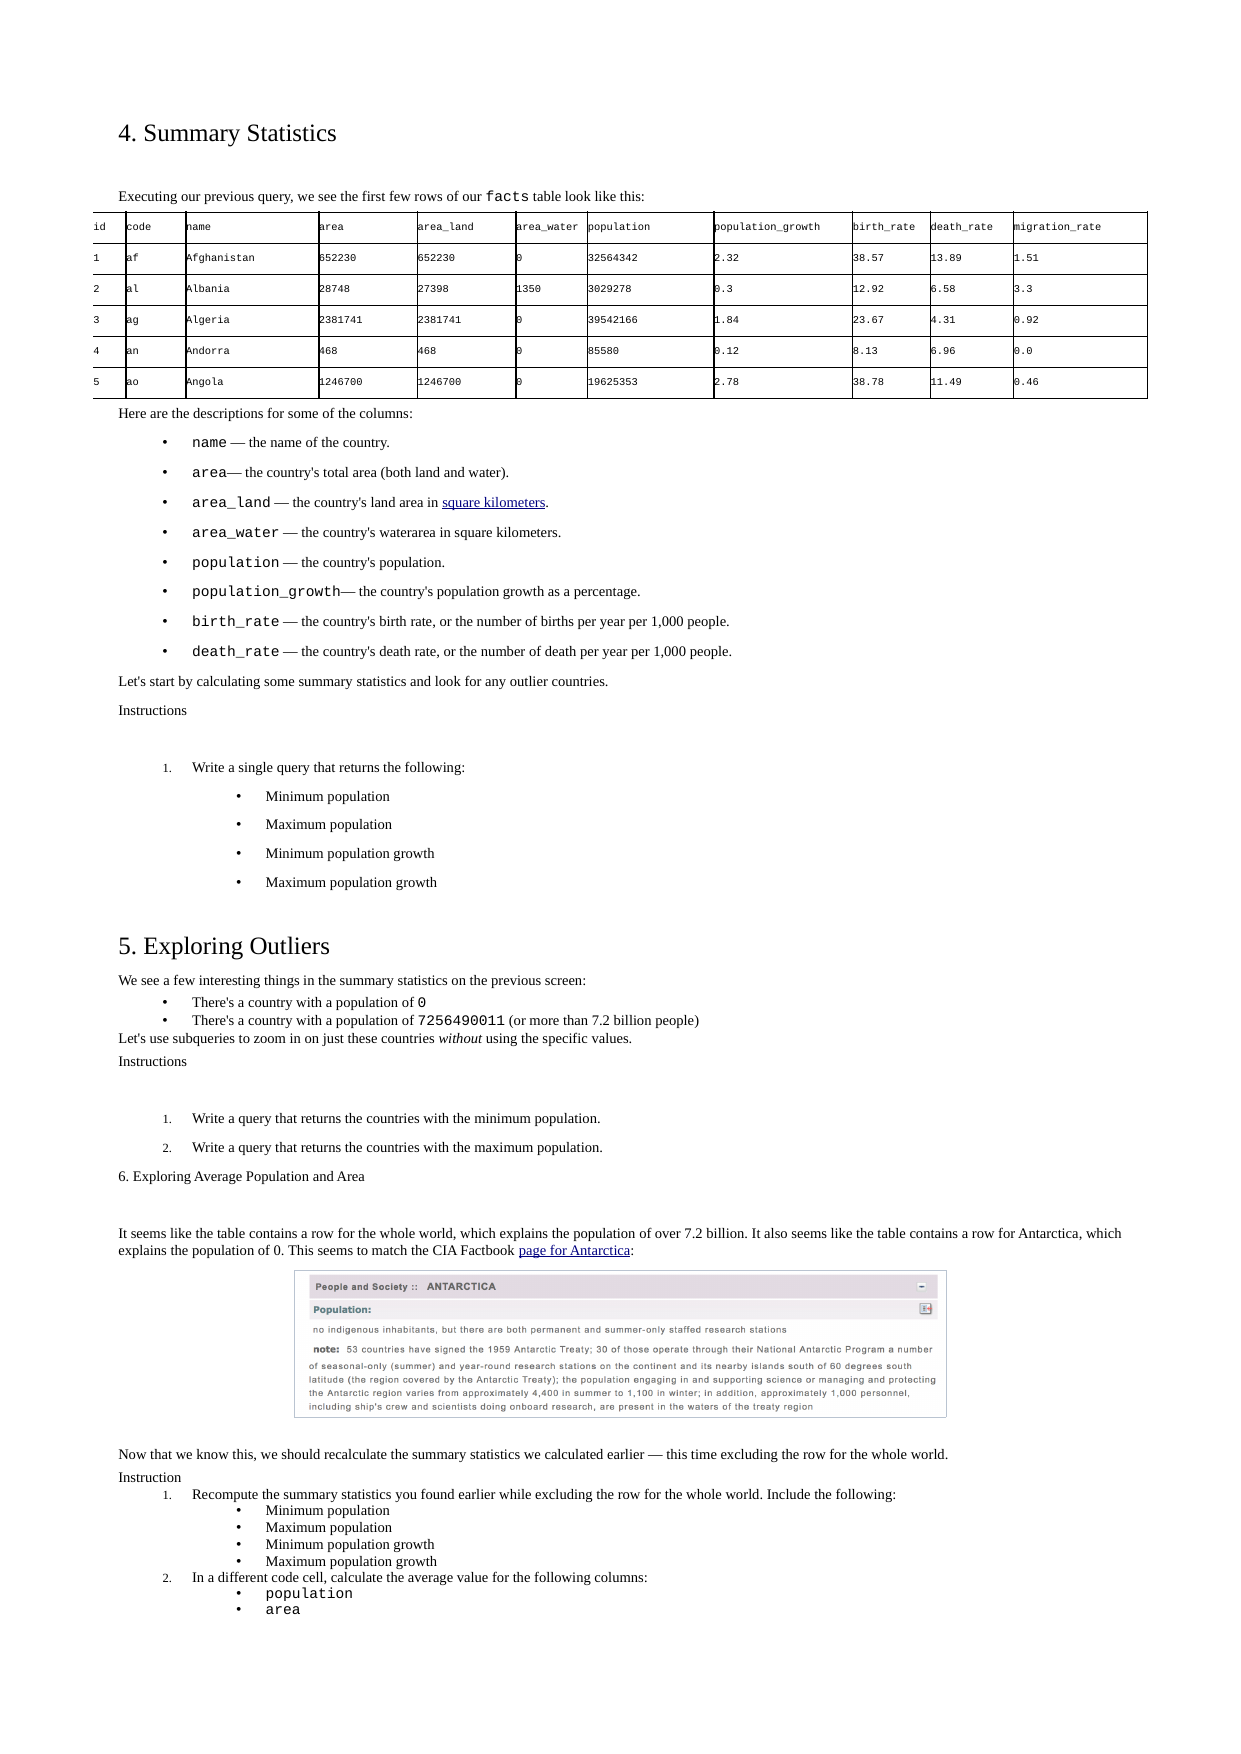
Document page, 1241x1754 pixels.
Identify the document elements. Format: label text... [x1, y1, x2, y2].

table_cell 27398 [418, 275, 515, 304]
table_cell an [127, 337, 185, 367]
table_cell 28748 [320, 275, 417, 304]
table_cell 1246700 [418, 368, 515, 398]
table_header id [93, 213, 125, 242]
list Maximum population growth [236, 1552, 1122, 1569]
table_header area_land [418, 213, 515, 242]
table_cell 32564342 [588, 244, 713, 273]
table_cell 0.46 [1014, 368, 1147, 398]
table_header code [127, 213, 185, 242]
table_cell 0.3 [715, 275, 852, 304]
table_header population_growth [715, 213, 852, 242]
table_cell 4.31 [931, 306, 1013, 336]
table_cell 468 [418, 337, 515, 367]
table_cell 13.89 [931, 244, 1013, 273]
table_header death_rate [931, 213, 1013, 242]
table_cell Algeria [187, 306, 318, 336]
list There's a country with a population of 0 [162, 994, 1122, 1012]
list Minimum population [236, 1502, 1122, 1519]
list Maximum population growth [236, 873, 1122, 890]
text It seems like the table contains a row for the whole world, which explains the population of over 7.2 billion. It also seems like the table contains a row for Antarctica, which explains the population of 0. This seems to match the CIA Factbook page for Antarctica: [118, 1225, 1122, 1258]
table_cell 1.84 [715, 306, 852, 336]
table_cell Albania [187, 275, 318, 304]
list population [236, 1586, 1122, 1603]
list Maximum population [236, 816, 1122, 833]
table_cell 1246700 [320, 368, 417, 398]
table_cell 652230 [418, 244, 515, 273]
list area [236, 1603, 1122, 1619]
table_cell 0 [517, 244, 587, 273]
table_header area_water [517, 213, 587, 242]
table_cell 6.96 [931, 337, 1013, 367]
list There's a country with a population of 7256490011 (or more than 7.2 billion people) [162, 1012, 1122, 1030]
table_cell 468 [320, 337, 417, 367]
table_cell 1.51 [1014, 244, 1147, 273]
table_cell ao [127, 368, 185, 398]
table_cell 11.49 [931, 368, 1013, 398]
table_cell 3029278 [588, 275, 713, 304]
list death_rate — the country's death rate, or the number of death per year per 1,000 people. [162, 643, 1122, 661]
text 5. Exploring Outliers [118, 931, 1122, 959]
table_cell 2 [93, 275, 125, 304]
table_cell Angola [187, 368, 318, 398]
table_cell 652230 [320, 244, 417, 273]
table_cell 0 [517, 368, 587, 398]
text Instructions [118, 702, 1122, 718]
table_cell 0.0 [1014, 337, 1147, 367]
list Minimum population [236, 787, 1122, 804]
table_cell 3.3 [1014, 275, 1147, 304]
table_cell 39542166 [588, 306, 713, 336]
table_header area [320, 213, 417, 242]
table_cell ag [127, 306, 185, 336]
table_cell 1 [93, 244, 125, 273]
list Maximum population [236, 1519, 1122, 1536]
text Here are the descriptions for some of the columns: [118, 405, 1122, 422]
table_cell 2.32 [715, 244, 852, 273]
table_cell 1350 [517, 275, 587, 304]
list birth_rate — the country's birth rate, or the number of births per year per 1,000 people. [162, 613, 1122, 631]
table_cell al [127, 275, 185, 304]
table_cell 19625353 [588, 368, 713, 398]
table_cell 3 [93, 306, 125, 336]
table_cell 5 [93, 368, 125, 398]
table_cell 0 [517, 337, 587, 367]
table_cell 2381741 [320, 306, 417, 336]
list name — the name of the country. [162, 434, 1122, 452]
table_cell 12.92 [853, 275, 930, 304]
list Recompute the summary statistics you found earlier while excluding the row for the whole world. Include the following: [162, 1485, 1122, 1502]
text Let's start by calculating some summary statistics and look for any outlier countries. [118, 673, 1122, 690]
list area_water — the country's waterarea in square kilometers. [162, 523, 1122, 541]
table_header population [588, 213, 713, 242]
table_cell Andorra [187, 337, 318, 367]
text We see a few interesting things in the summary statistics on the previous screen: [118, 971, 1122, 988]
text Instruction [118, 1469, 1122, 1485]
list Write a single query that returns the following: [162, 759, 1122, 776]
list Minimum population growth [236, 1536, 1122, 1552]
text Now that we know this, we should recalculate the summary statistics we calculated earlier — this time excluding the row for the whole world. [118, 1446, 1122, 1463]
text 6. Exploring Average Population and Area [118, 1167, 1122, 1184]
list area_land — the country's land area in square kilometers. [162, 493, 1122, 512]
table_cell 85580 [588, 337, 713, 367]
text Instructions [118, 1053, 1122, 1069]
table_cell 23.67 [853, 306, 930, 336]
table_cell Afghanistan [187, 244, 318, 273]
table_cell 8.13 [853, 337, 930, 367]
list area— the country's total area (both land and water). [162, 464, 1122, 482]
list Write a query that returns the countries with the minimum population. [162, 1110, 1122, 1127]
table_cell 2381741 [418, 306, 515, 336]
text 4. Summary Statistics [118, 118, 1122, 147]
table_header name [187, 213, 318, 242]
table_cell 6.58 [931, 275, 1013, 304]
table_cell 0 [517, 306, 587, 336]
table_cell 38.57 [853, 244, 930, 273]
list Write a query that returns the countries with the maximum population. [162, 1139, 1122, 1156]
text Let's use subqueries to zoom in on just these countries without using the specific values. [118, 1030, 1122, 1047]
table_cell af [127, 244, 185, 273]
table_cell 38.78 [853, 368, 930, 398]
list population_growth— the country's population growth as a percentage. [162, 583, 1122, 601]
picture [297, 1273, 944, 1415]
table_header birth_rate [853, 213, 930, 242]
table_cell 4 [93, 337, 125, 367]
list In a different code cell, calculate the average value for the following columns: [162, 1569, 1122, 1586]
list Minimum population growth [236, 845, 1122, 862]
text Executing our previous query, we see the first few rows of our facts table look like this: [118, 187, 1122, 205]
table_header migration_rate [1014, 213, 1147, 242]
table_cell 2.78 [715, 368, 852, 398]
table_cell 0.92 [1014, 306, 1147, 336]
table_cell 0.12 [715, 337, 852, 367]
list population — the country's population. [162, 553, 1122, 571]
